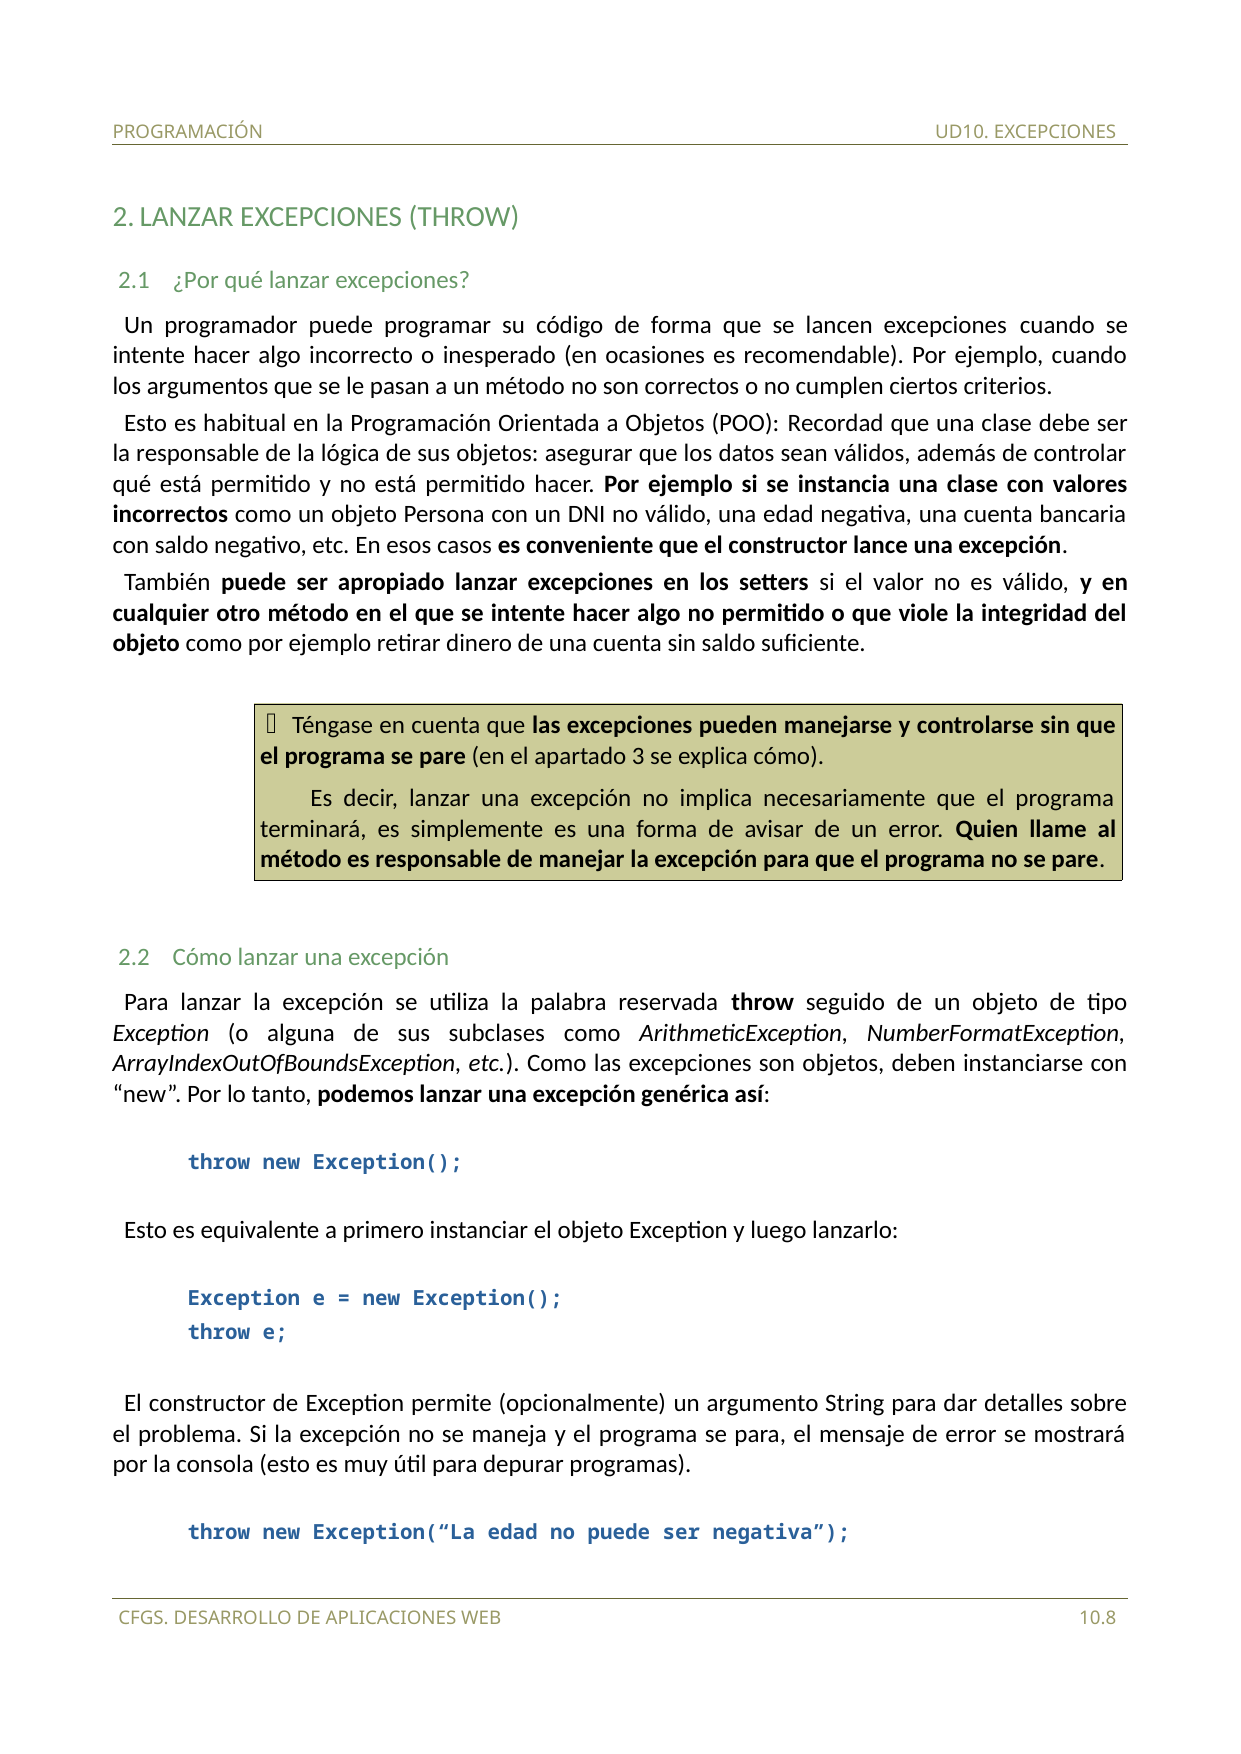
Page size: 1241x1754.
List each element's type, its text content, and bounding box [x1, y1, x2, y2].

subtitle Lanzar excepciones (throw) [112, 198, 1128, 234]
text  Téngase en cuenta que las excepciones pueden manejarse y controlarse sin que el programa se pare (en el apartado 3 se explica cómo). [255, 705, 1122, 771]
subtitle ¿Por qué lanzar excepciones? [112, 264, 1128, 294]
text El constructor de Exception permite (opcionalmente) un argumento String para dar detalles sobre el problema. Si la excepción no se maneja y el programa se para, el mensaje de error se mostrará por la consola (esto es muy útil para depurar programas). [112, 1387, 1128, 1479]
text Es decir, lanzar una excepción no implica necesariamente que el programa terminará, es simplemente es una forma de avisar de un error. Quien llame al método es responsable de manejar la excepción para que el programa no se pare. [255, 776, 1122, 880]
text Un programador puede programar su código de forma que se lancen excepciones cuando se intente hacer algo incorrecto o inesperado (en ocasiones es recomendable). Por ejemplo, cuando los argumentos que se le pasan a un método no son correctos o no cumplen ciertos criterios. [112, 309, 1128, 401]
text Esto es habitual en la Programación Orientada a Objetos (POO): Recordad que una clase debe ser la responsable de la lógica de sus objetos: asegurar que los datos sean válidos, además de controlar qué está permitido y no está permitido hacer. Por ejemplo si se instancia una clase con valores incorrectos como un objeto Persona con un DNI no válido, una edad negativa, una cuenta bancaria con saldo negativo, etc. En esos casos es conveniente que el constructor lance una excepción. [112, 407, 1128, 560]
subtitle Cómo lanzar una excepción [112, 941, 1128, 972]
text Exception e = new Exception(); [112, 1283, 1128, 1311]
text También puede ser apropiado lanzar excepciones en los setters si el valor no es válido, y en cualquier otro método en el que se intente hacer algo no permitido o que viole la integridad del objeto como por ejemplo retirar dinero de una cuenta sin saldo suficiente. [112, 566, 1128, 658]
text Para lanzar la excepción se utiliza la palabra reservada throw seguido de un objeto de tipo Exception (o alguna de sus subclases como ArithmeticException, NumberFormatException, ArrayIndexOutOfBoundsException, etc.). Como las excepciones son objetos, deben instanciarse con “new”. Por lo tanto, podemos lanzar una excepción genérica así: [112, 987, 1128, 1109]
text Esto es equivalente a primero instanciar el objeto Exception y luego lanzarlo: [112, 1214, 1128, 1244]
text throw new Exception(“La edad no puede ser negativa”); [112, 1517, 1128, 1546]
text throw e; [112, 1317, 1128, 1346]
text throw new Exception(); [112, 1147, 1128, 1175]
